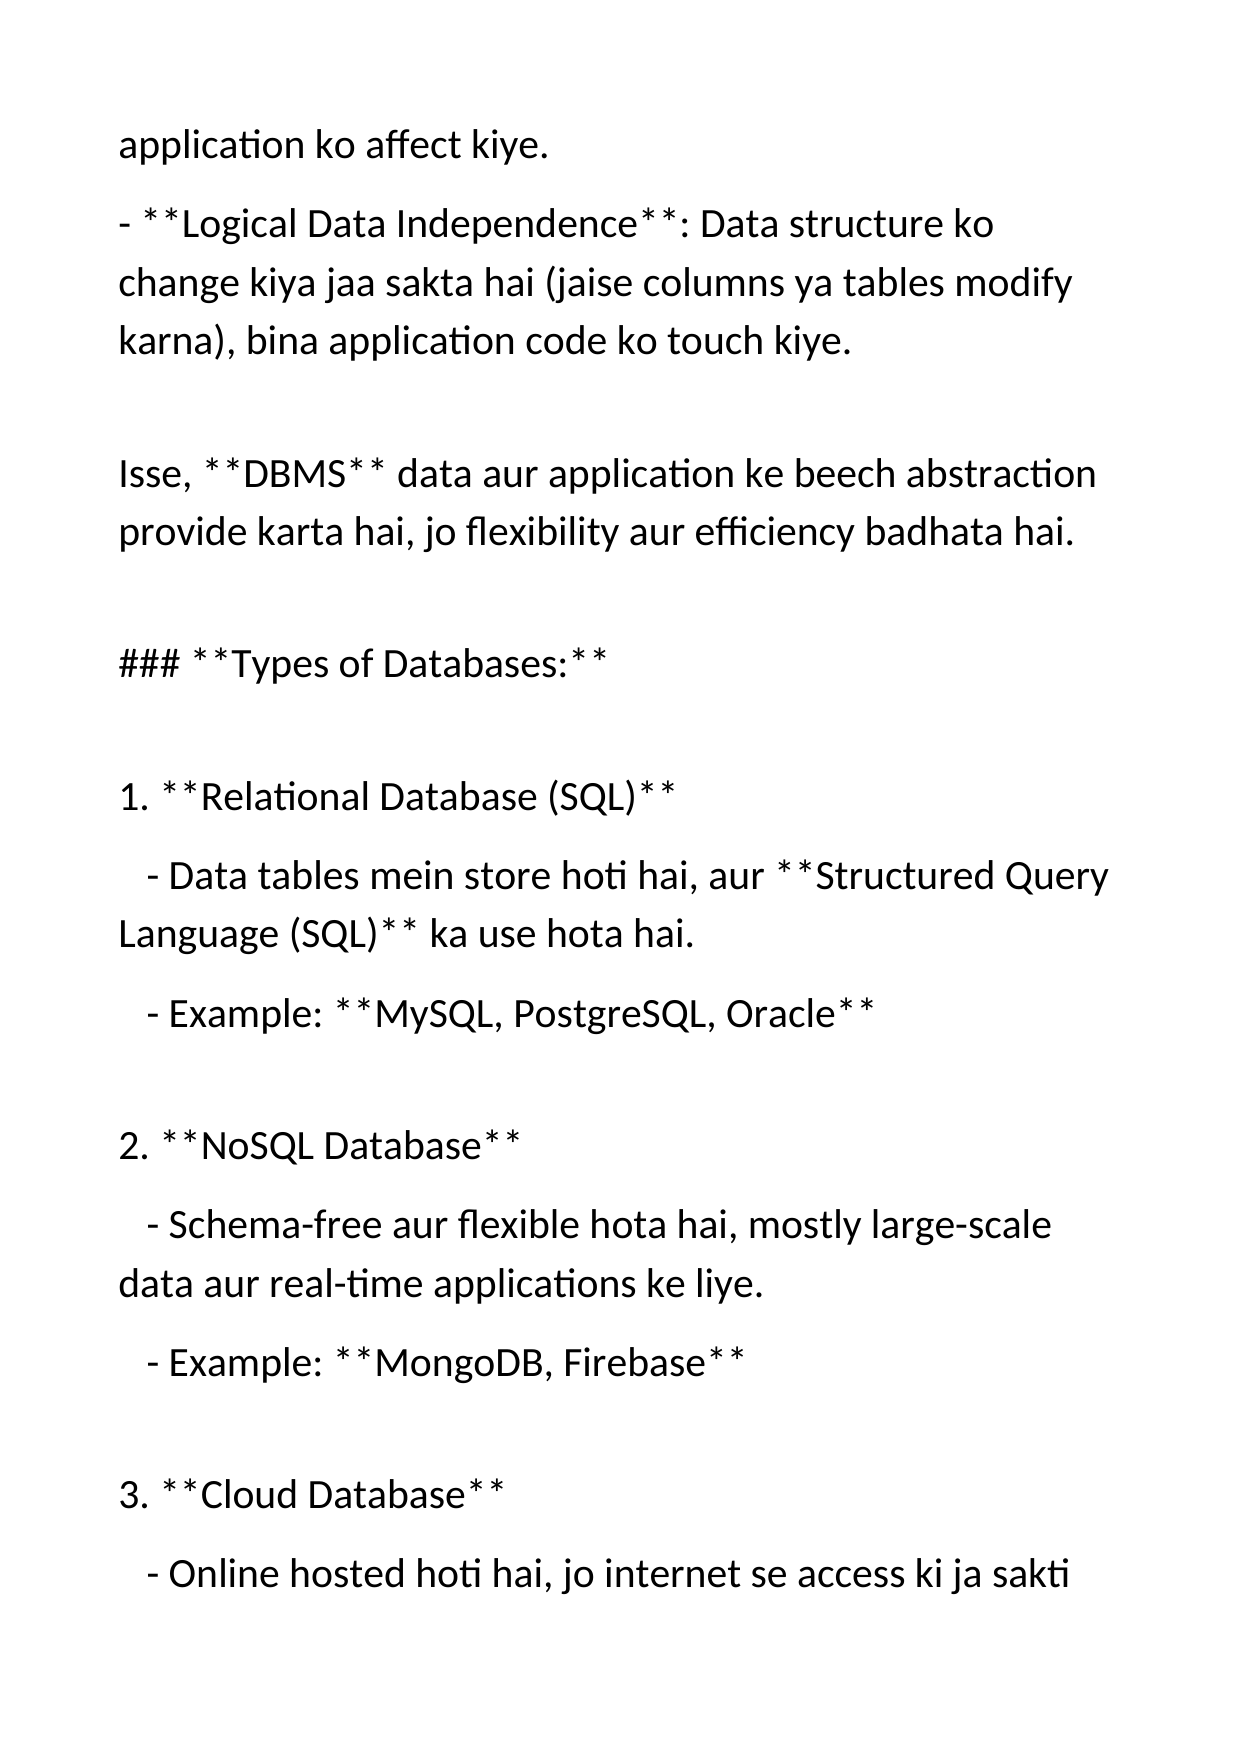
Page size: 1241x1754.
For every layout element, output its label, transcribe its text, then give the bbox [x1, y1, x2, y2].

text ### **Types of Databases:** [118, 637, 1122, 688]
text 2. **NoSQL Database** [118, 1119, 1122, 1170]
text 3. **Cloud Database** [118, 1468, 1122, 1519]
text Isse, **DBMS** data aur application ke beech abstraction provide karta hai, jo flexibility aur efficiency badhata hai. [118, 447, 1122, 556]
text - Example: **MongoDB, Firebase** [118, 1336, 1122, 1387]
text - Data tables mein store hoti hai, aur **Structured Query Language (SQL)** ka use hota hai. [118, 849, 1122, 958]
text - **Logical Data Independence**: Data structure ko change kiya jaa sakta hai (jaise columns ya tables modify karna), bina application code ko touch kiye. [118, 197, 1122, 365]
text - Example: **MySQL, PostgreSQL, Oracle** [118, 987, 1122, 1037]
text application ko affect kiye. [118, 118, 1122, 169]
text - Schema-free aur flexible hota hai, mostly large-scale data aur real-time applications ke liye. [118, 1198, 1122, 1307]
text 1. **Relational Database (SQL)** [118, 769, 1122, 820]
text - Online hosted hoti hai, jo internet se access ki ja sakti [118, 1547, 1122, 1598]
